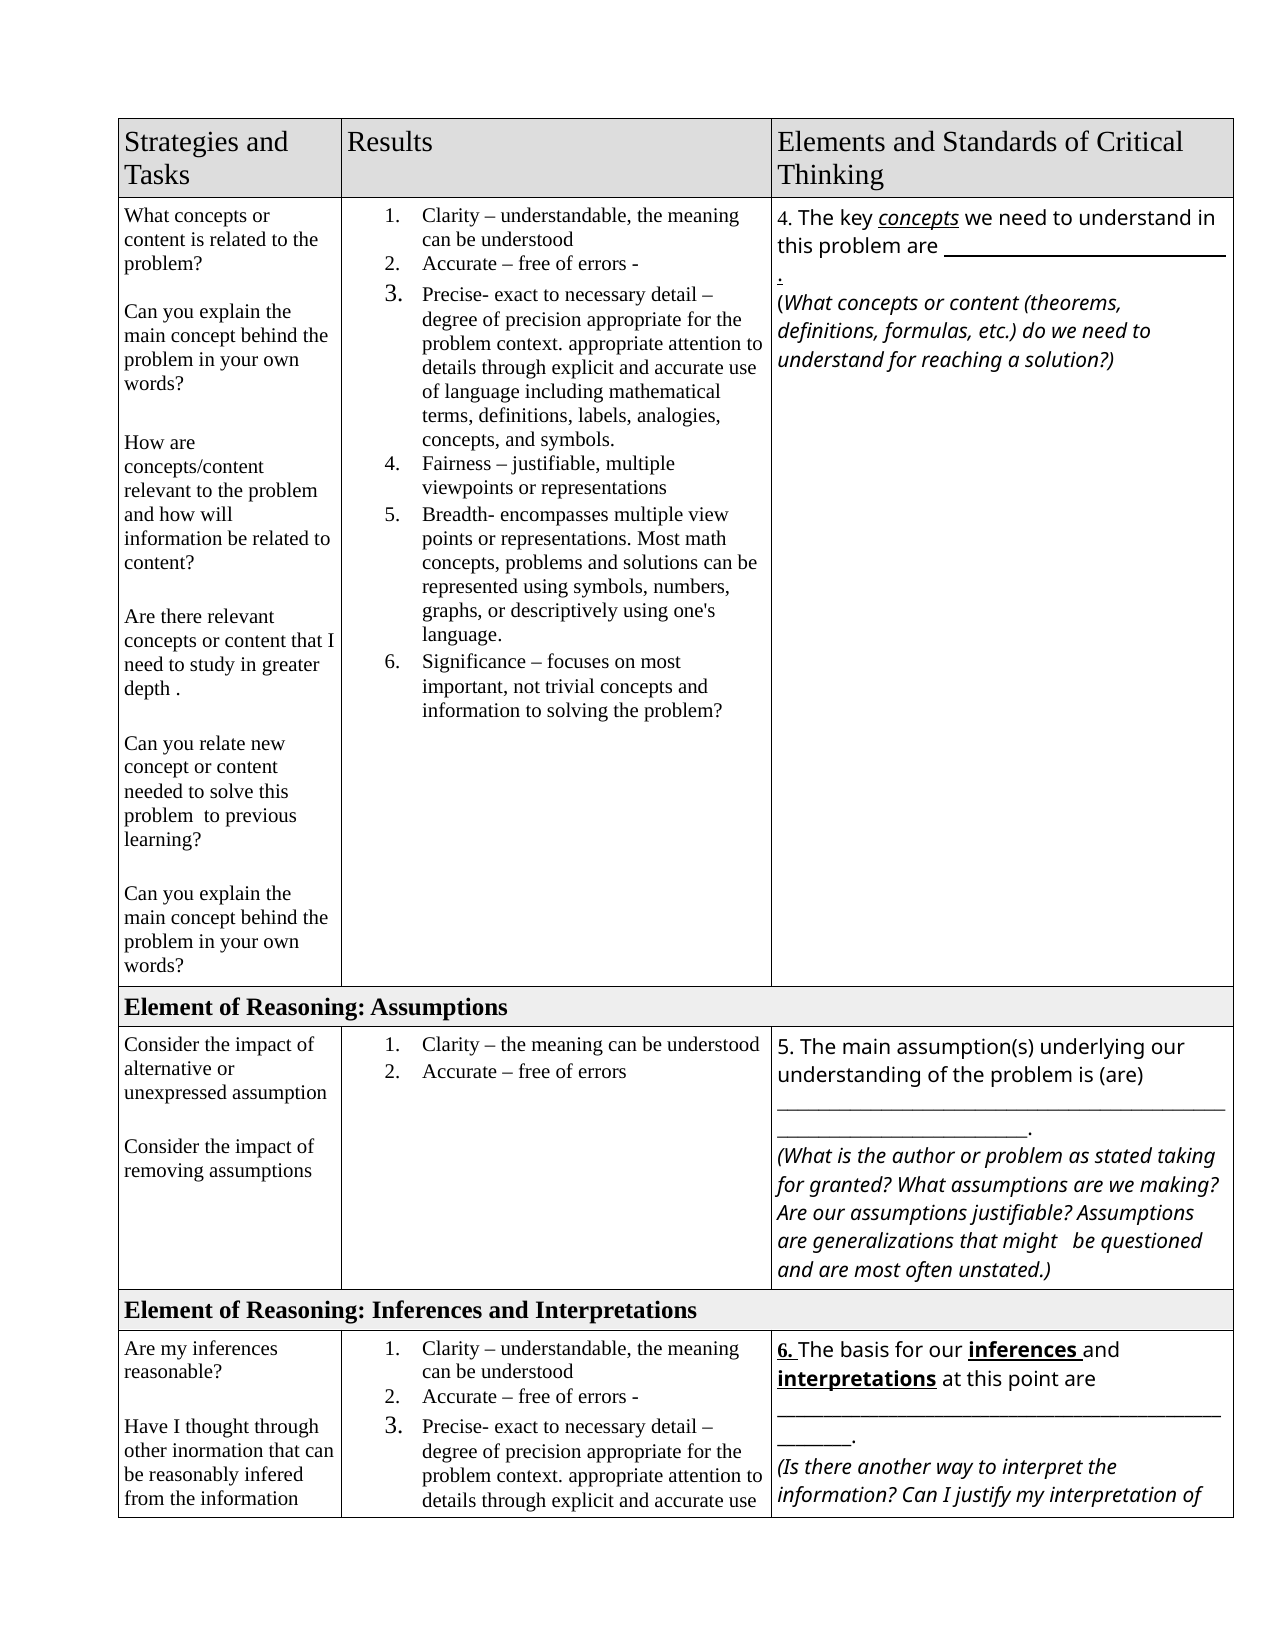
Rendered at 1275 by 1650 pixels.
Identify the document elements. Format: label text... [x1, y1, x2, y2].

table_header Strategies and Tasks [119, 119, 341, 197]
table_cell Clarity – understandable, the meaning can be understood Accurate – free of errors - Precise- exact to necessary detail – degree of precision appropriate for the problem context. appropriate attention to details through explicit and accurate use of language including mathematical terms, definitions, labels, analogies, concepts, and symbols. Fairness – justifiable, multiple viewpoints or representations Breadth- encompasses multiple view points or representations. Most math concepts, problems and solutions can be represented using symbols, numbers, graphs, or descriptively using one's language. Significance – focuses on most important, not trivial concepts and information to solving the problem? [342, 198, 771, 986]
table_cell 6. The basis for our inferences and interpretations at this point are ________________________________________________________. (Is there another way to interpret the information? Can I justify my interpretation of [772, 1331, 1233, 1517]
table_header Elements and Standards of Critical Thinking [772, 119, 1233, 197]
table_cell Element of Reasoning: Inferences and Interpretations [119, 1290, 1233, 1329]
table_cell Consider the impact of alternative or unexpressed assumption Consider the impact of removing assumptions [119, 1027, 341, 1289]
table_cell Element of Reasoning: Assumptions [119, 987, 1233, 1026]
table_header Results [342, 119, 771, 197]
table_cell What concepts or content is related to the problem? Can you explain the main concept behind the problem in your own words? How are concepts/content relevant to the problem and how will information be related to content? Are there relevant concepts or content that I need to study in greater depth . Can you relate new concept or content needed to solve this problem to previous learning? Can you explain the main concept behind the problem in your own words? [119, 198, 341, 986]
table_cell 5. The main assumption(s) underlying our understanding of the problem is (are) ___________________________________________________________________. (What is the author or problem as stated taking for granted? What assumptions are we making? Are our assumptions justifiable? Assumptions are generalizations that might be questioned and are most often unstated.) [772, 1027, 1233, 1289]
table_cell Clarity – the meaning can be understood Accurate – free of errors [342, 1027, 771, 1289]
table_cell Are my inferences reasonable? Have I thought through other inormation that can be reasonably infered from the information [119, 1331, 341, 1517]
table_cell Clarity – understandable, the meaning can be understood Accurate – free of errors - Precise- exact to necessary detail – degree of precision appropriate for the problem context. appropriate attention to details through explicit and accurate use of language including mathematical terms, definitions, labels, analogies, concepts, and symbols. Fairness – justifiable, multiple viewpoints or representations Breadth- encompasses multiple view points or representations. Most math concepts, problems and solutions can be represented using symbols, numbers, graphs, or descriptively using one's language. Significance – focuses on most important, not trivial concepts and information to solving the problem? [342, 1331, 771, 1517]
table_cell 4. The key concepts we need to understand in this problem are . (What concepts or content (theorems, definitions, formulas, etc.) do we need to understand for reaching a solution?) [772, 198, 1233, 986]
